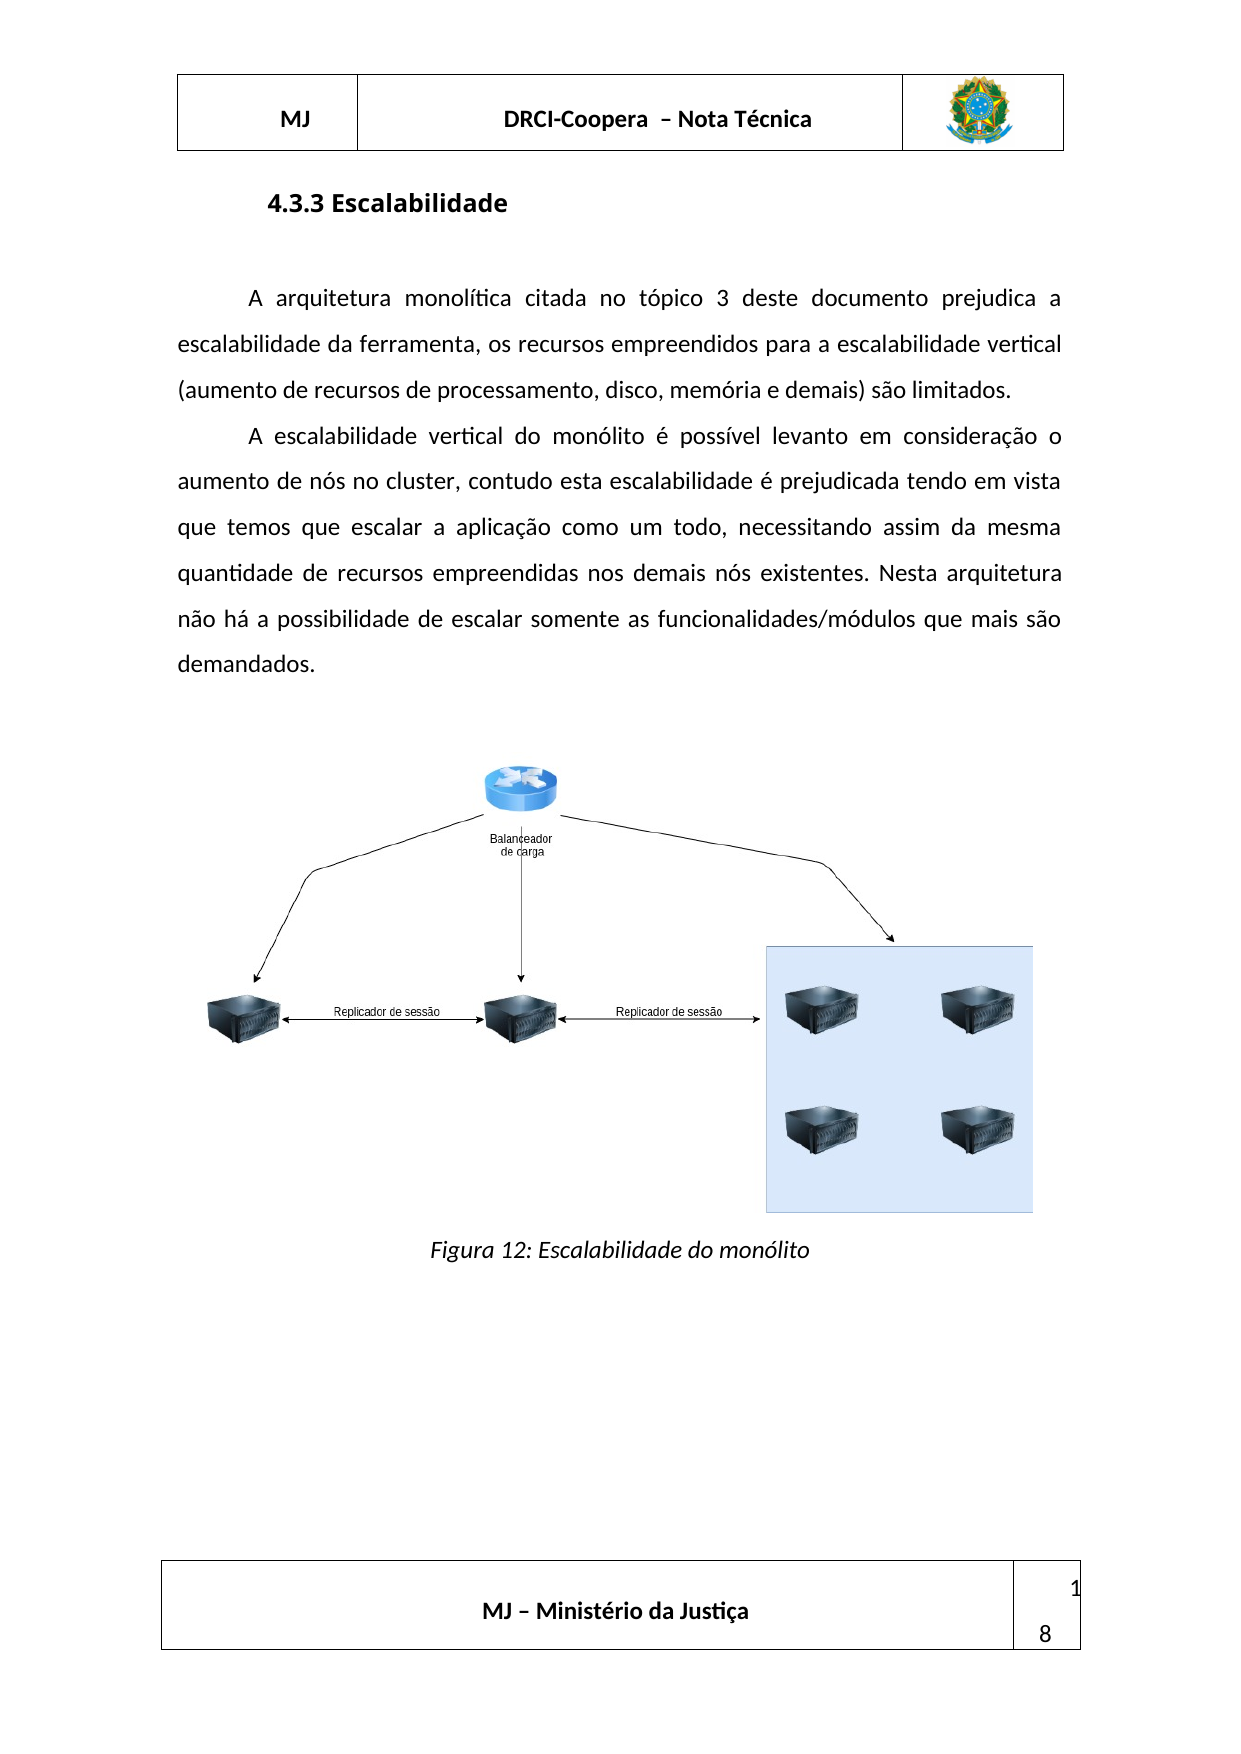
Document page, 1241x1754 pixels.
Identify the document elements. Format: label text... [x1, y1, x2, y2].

text A escalabilidade vertical do monólito é possível levanto em consideração o aumento de nós no cluster, contudo esta escalabilidade é prejudicada tendo em vista que temos que escalar a aplicação como um todo, necessitando assim da mesma quantidade de recursos empreendidas nos demais nós existentes. Nesta arquitetura não há a possibilidade de escalar somente as funcionalidades/módulos que mais são demandados. [177, 496, 1063, 511]
picture [944, 75, 1020, 149]
text A escalabilidade vertical do monólito é possível levanto em consideração o aumento de nós no cluster, contudo esta escalabilidade é prejudicada tendo em vista que temos que escalar a aplicação como um todo, necessitando assim da mesma quantidade de recursos empreendidas nos demais nós existentes. Nesta arquitetura não há a possibilidade de escalar somente as funcionalidades/módulos que mais são demandados. [177, 420, 1063, 466]
text A escalabilidade vertical do monólito é possível levanto em consideração o aumento de nós no cluster, contudo esta escalabilidade é prejudicada tendo em vista que temos que escalar a aplicação como um todo, necessitando assim da mesma quantidade de recursos empreendidas nos demais nós existentes. Nesta arquitetura não há a possibilidade de escalar somente as funcionalidades/módulos que mais são demandados. [177, 542, 1063, 557]
text A arquitetura monolítica citada no tópico 3 deste documento prejudica a escalabilidade da ferramenta, os recursos empreendidos para a escalabilidade vertical (aumento de recursos de processamento, disco, memória e demais) são limitados. [177, 283, 1063, 328]
text A escalabilidade vertical do monólito é possível levanto em consideração o aumento de nós no cluster, contudo esta escalabilidade é prejudicada tendo em vista que temos que escalar a aplicação como um todo, necessitando assim da mesma quantidade de recursos empreendidas nos demais nós existentes. Nesta arquitetura não há a possibilidade de escalar somente as funcionalidades/módulos que mais são demandados. [177, 633, 1063, 679]
text Figura 12: Escalabilidade do monólito [207, 1213, 1033, 1265]
subtitle 4.3.3 Escalabilidade [177, 186, 267, 220]
picture [207, 752, 1033, 1213]
subtitle 4.3.3 Escalabilidade [508, 186, 1063, 220]
text A arquitetura monolítica citada no tópico 3 deste documento prejudica a escalabilidade da ferramenta, os recursos empreendidos para a escalabilidade vertical (aumento de recursos de processamento, disco, memória e demais) são limitados. [177, 359, 1063, 404]
text A escalabilidade vertical do monólito é possível levanto em consideração o aumento de nós no cluster, contudo esta escalabilidade é prejudicada tendo em vista que temos que escalar a aplicação como um todo, necessitando assim da mesma quantidade de recursos empreendidas nos demais nós existentes. Nesta arquitetura não há a possibilidade de escalar somente as funcionalidades/módulos que mais são demandados. [177, 587, 1063, 603]
